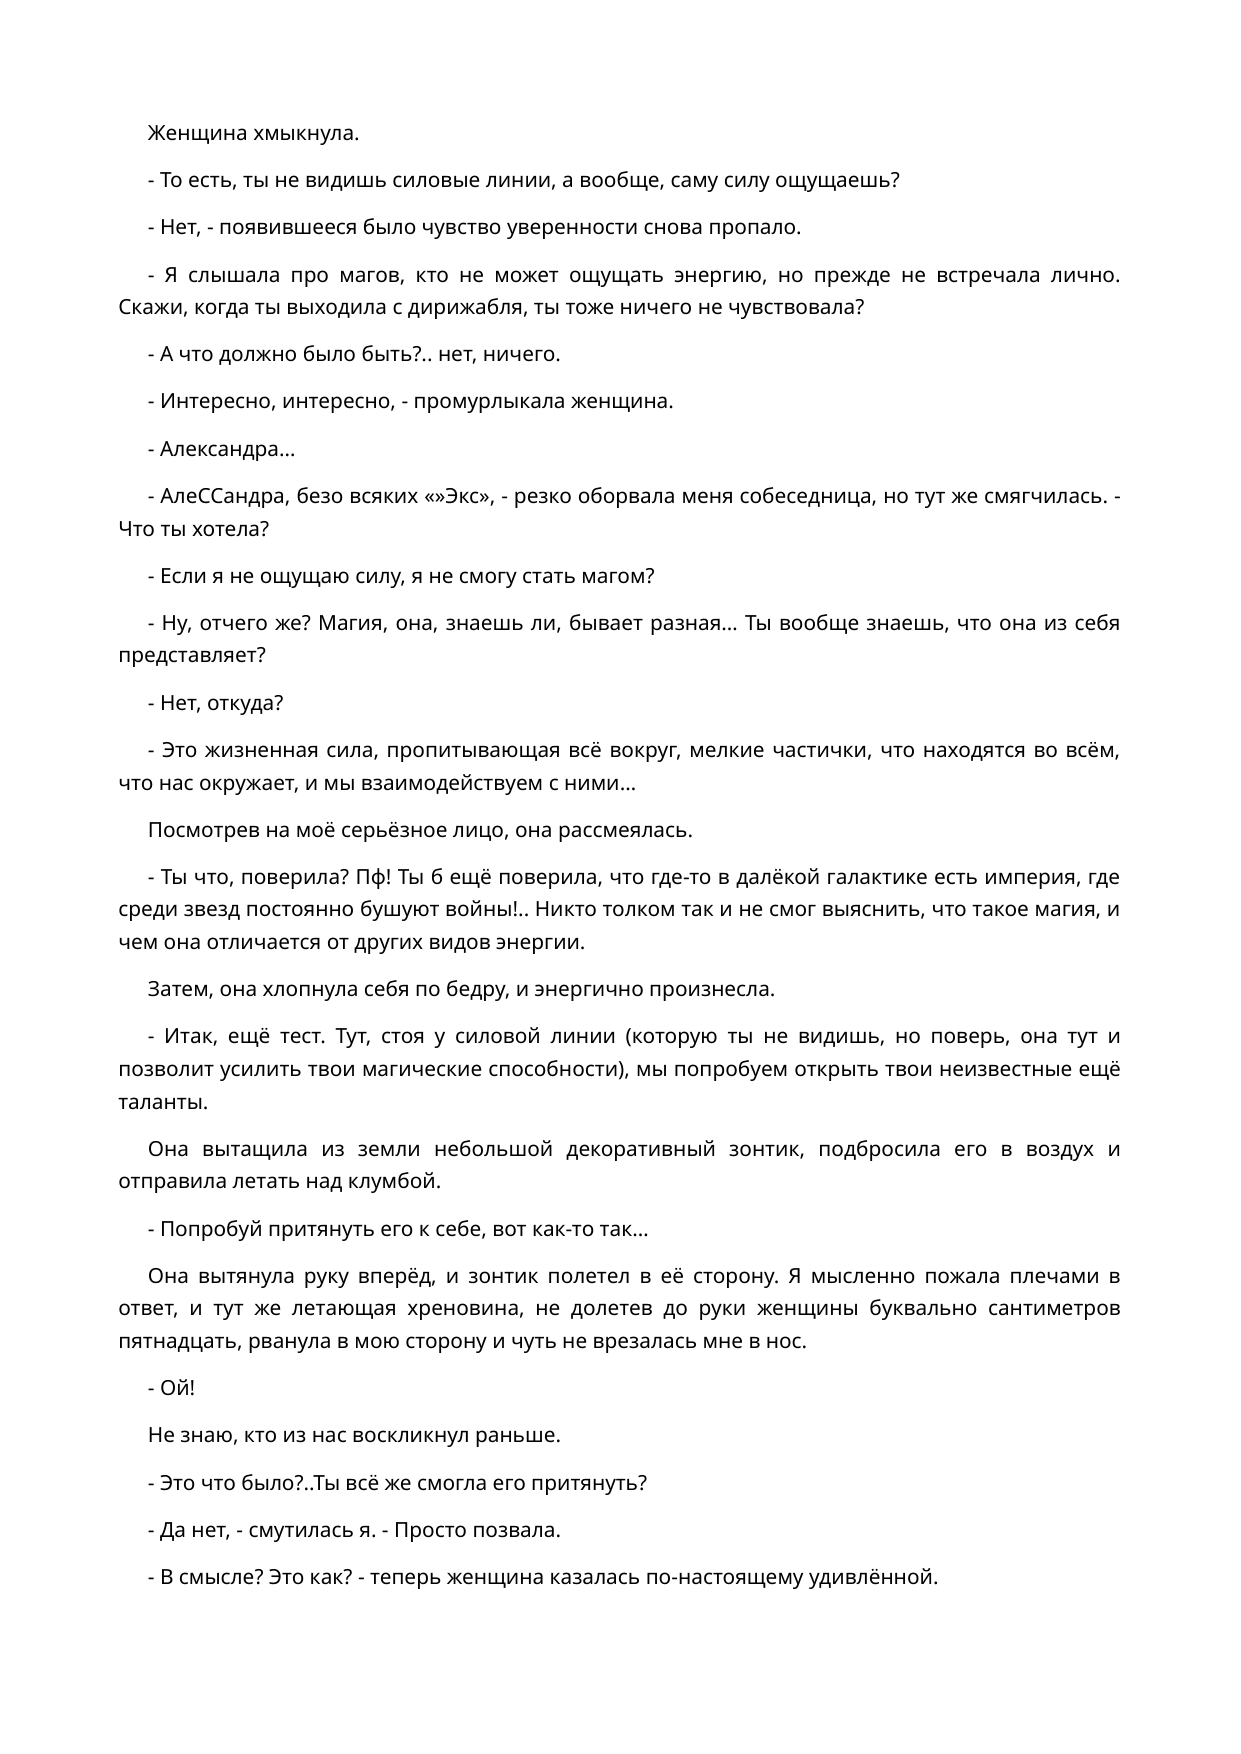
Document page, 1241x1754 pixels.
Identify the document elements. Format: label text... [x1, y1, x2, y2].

text - Итак, ещё тест. Тут, стоя у силовой линии (которую ты не видишь, но поверь, она тут и позволит усилить твои магические способности), мы попробуем открыть твои неизвестные ещё таланты. [118, 1022, 1122, 1115]
text - Ты что, поверила? Пф! Ты б ещё поверила, что где-то в далёкой галактике есть империя, где среди звезд постоянно бушуют войны!.. Никто толком так и не смог выяснить, что такое магия, и чем она отличается от других видов энергии. [118, 862, 1122, 956]
text Она вытянула руку вперёд, и зонтик полетел в её сторону. Я мысленно пожала плечами в ответ, и тут же летающая хреновина, не долетев до руки женщины буквально сантиметров пятнадцать, рванула в мою сторону и чуть не врезалась мне в нос. [118, 1261, 1122, 1354]
text - Ну, отчего же? Магия, она, знаешь ли, бывает разная… Ты вообще знаешь, что она из себя представляет? [118, 608, 1122, 669]
text - Это что было?..Ты всё же смогла его притянуть? [118, 1468, 1122, 1496]
text - Интересно, интересно, - промурлыкала женщина. [118, 387, 1122, 415]
text Женщина хмыкнула. [118, 118, 1122, 147]
text - А что должно было быть?.. нет, ничего. [118, 339, 1122, 368]
text Посмотрев на моё серьёзное лицо, она рассмеялась. [118, 815, 1122, 843]
text - Это жизненная сила, пропитывающая всё вокруг, мелкие частички, что находятся во всём, что нас окружает, и мы взаимодействуем с ними… [118, 735, 1122, 796]
text Не знаю, кто из нас воскликнул раньше. [118, 1421, 1122, 1449]
text - Нет, откуда? [118, 688, 1122, 716]
text - Я слышала про магов, кто не может ощущать энергию, но прежде не встречала лично. Скажи, когда ты выходила с дирижабля, ты тоже ничего не чувствовала? [118, 260, 1122, 321]
text - Ой! [118, 1373, 1122, 1402]
text - В смысле? Это как? - теперь женщина казалась по-настоящему удивлённой. [118, 1562, 1122, 1591]
text Затем, она хлопнула себя по бедру, и энергично произнесла. [118, 974, 1122, 1003]
text - Попробуй притянуть его к себе, вот как-то так… [118, 1214, 1122, 1242]
text - Да нет, - смутилась я. - Просто позвала. [118, 1515, 1122, 1543]
text - Александра… [118, 434, 1122, 462]
text - Если я не ощущаю силу, я не смогу стать магом? [118, 561, 1122, 589]
text - АлеССандра, безо всяких «»Экс», - резко оборвала меня собеседница, но тут же смягчилась. -Что ты хотела? [118, 481, 1122, 542]
text - Нет, - появившееся было чувство уверенности снова пропало. [118, 212, 1122, 241]
text Она вытащила из земли небольшой декоративный зонтик, подбросила его в воздух и отправила летать над клумбой. [118, 1134, 1122, 1195]
text - То есть, ты не видишь силовые линии, а вообще, саму силу ощущаешь? [118, 165, 1122, 194]
